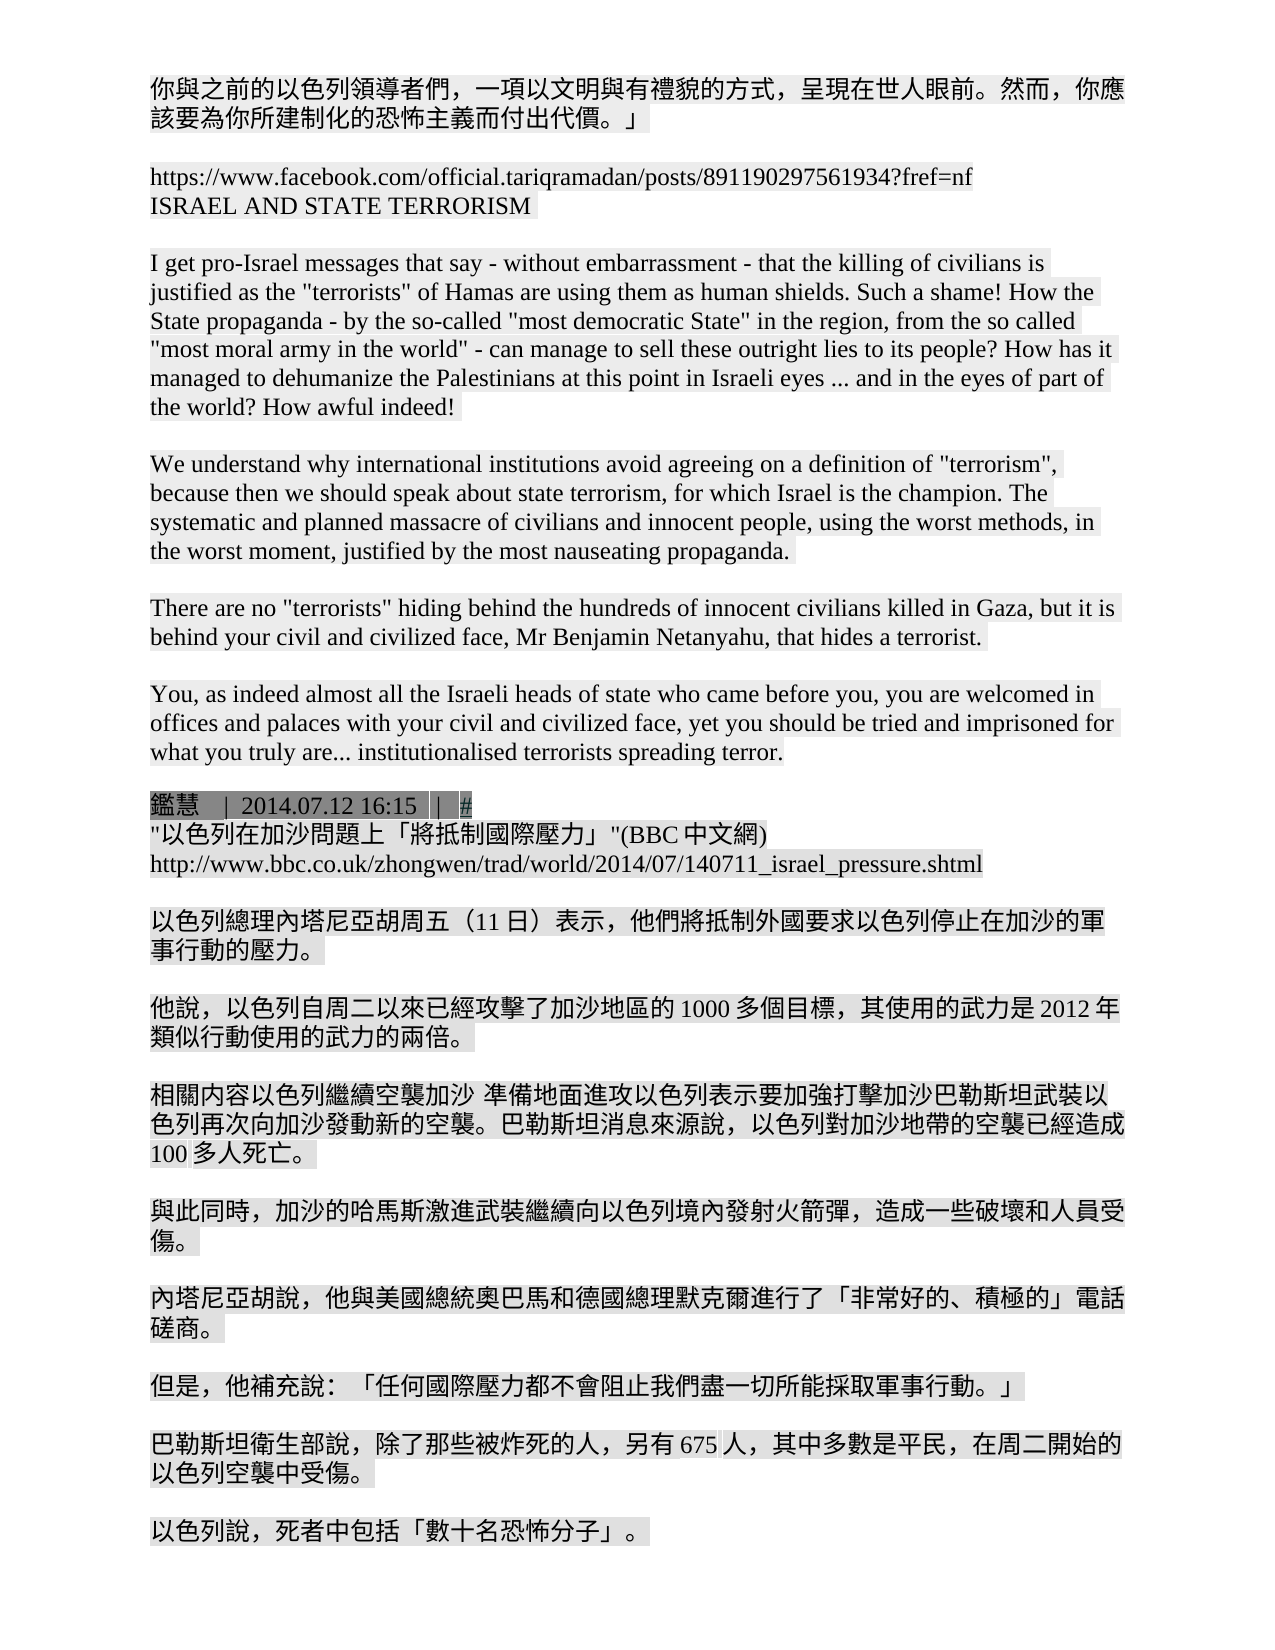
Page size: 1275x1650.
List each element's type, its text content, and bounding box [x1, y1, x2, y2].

text 鑑慧 | 2014.07.12 16:15 | # [150, 791, 1125, 820]
text 轉自 Abdullah in Taiwan 認識穆斯林與伊斯蘭議題之窗 【以巴安全合作困境】 該文提到巴勒斯坦當局(PA)與以色列建立安全夥伴關係的負面效應。如最近，在Hebron城市，抗議以色列的巴人群眾，遭到巴人安全部隊的逮捕與拘禁。巴人安全部隊幾乎是完全聽命於以色列，在巴人眼中，是一種叛徒的行為，為以色列佔領利益服務。但這些巴人官員說，不得不如此，因為這樣才能得到西方國家的援助，維繫巴勒斯坦當局的運作。 Abbas in firing line over security cooperation with Israel - See more at: http://www.middleeasteye.net/news/abbas-firing-line-over-security-cooperation-israel-1503644799#sthash.KPAz19fG.dpuf ============================== 【以色列電台訪問巴勒斯坦裔的國會議員Haneen Zoabi 】 在以色列轟炸加薩之前，以色列電台訪問Haneen Zoabi 。她是以色列國會中，少數巴勒斯坦人身份的議員。Zoabi指出，以色列從事恐怖主義，巴勒斯坦人是在佔領之下，爭取權利。但主播對此沒有回應，並試圖要Zoabi議員接受她的想法，要求她譴責巴勒斯坦人的恐怖活動。甚至還問Zoabi，「你怎麼不考慮離開以色列？」 訪問當中，主播說Zoabi是「以色列的民主價值」受益者。 Zoabi回應說：「我並沒有享受到以色列的民主價值。我反而受這個種族主義的民主制度所害，奪取我的家園。」 影片附有英文字幕（點選youtube右鍵字幕）。 https://www.youtube.com/watch?v=S8UqucganIk#t=10 ================================= 【以色列轟炸加薩之前，巴勒斯坦發生什麼事？ 】 https://www.youtube.com/watch?v=qHtJSyWK0zw#t=138 ================================== 【虛構的猶太民族 】 原來這本書已經翻譯成中文。 「作者在書中明確指出： 1、現代以色列人大多是以前猶太教徒的後裔，猶太教早期容納了非常多的非以色列人入教，而這些人成為了今天移居海外猶太人的主體。 2、而絕大多數古代以色列人並沒有從自己的土地上遷徙走，而是繼續居住在耶路撒冷附近，這些人構成了現代巴勒斯坦人的主體。 3、穆斯林入侵巴勒斯坦使原居此地的猶太人改信了伊斯蘭教。 所以，今天的假以色列人在殺血統意義上的真以色列人。」 http://www.books.com.tw/products/CN10923782 ===================================== 以色列在轟炸巴人房舍之前，會先發射未爆彈，藉此通知巴人，你可以撤離。但問題是，巴人撤離的時間只有短短58秒，不久真的炸彈就飛過來。 How far can you run in 58secs? The Israel Defense Forces claim that they give civilians a "tap on the roof" (i.e. launching a dud missile at them) before the actual explosive one, and that is enough notice for people to evacuate their homes. Are you up for an experiment? From at least a 3rd floor room, see if you can make it out of the building, AND clear a distance of 100metres to escape the explosive debris....you have 58 seconds... Footage from #Gaza, filmed by a neighbor ============================== 【以色列越炸加薩，哈馬斯的人氣越高 】 http://www.middleeasteye.net/news/rise-civilian-death-toll-gaza-brings-local-hamas-support-2069656509 ============================== BBC從來不會質疑的地方。 西方大型媒體與台灣小跟班媒體，將以巴衝突視為勢均力敵的兩方。但目前顯示的數據是，以色列死亡人數0。巴勒斯坦死亡人數121人。 https://www.facebook.com/Jonathan.Cook.journalist/posts/558632274245424 Israel's kill ratio currently stands at 121:0. Is there ever a point for Israelis when the ratio stops looking militarily justified and simply becomes shameful? ==================================== 牛津大學Tariq Ramadan教授的評論 （中文翻譯） 「以色列與國家恐怖主義 我收到來自支持以色列的訊息，他們毫不掩飾地認為，殺害巴勒斯坦平民是如此地合理，因為哈馬斯利用人民作為人肉盾牌。這是什麼道理！透過國家機器的宣傳，散播這種沒有根據的謊言，而且竟然還是來自這個號稱「中東地區最民主的國家」與「世界最有道義的軍隊」。從過去到現在，這個政權不斷在他們人民面前以及在世人面前，將巴勒斯坦人妖魔化。這是多麼可怕的事情！ 我們可以理解，為何國際組織沒有對「恐怖主義」的定義達成共識，因為如此一來，國家恐怖主義也必須放在定義之中，而這正是以色列所執行的。以色列使用最惡劣的方式，透過最令人噁心的國家機器宣傳，系統性的屠殺平民與無辜群眾。 在加薩，沒有「恐怖分子」躲在數百位遇害的平民背後，但是在以色列總理Benjamin Netanyahu的文明與有禮貌的面容後面，卻是隱藏了一名恐怖份子。 你與之前的以色列領導者們，一項以文明與有禮貌的方式，呈現在世人眼前。然而，你應該要為你所建制化的恐怖主義而付出代價。」 https://www.facebook.com/official.tariqramadan/posts/891190297561934?fref=nf ISRAEL AND STATE TERRORISM I get pro-Israel messages that say - without embarrassment - that the killing of civilians is justified as the "terrorists" of Hamas are using them as human shields. Such a shame! How the State propaganda - by the so-called "most democratic State" in the region, from the so called "most moral army in the world" - can manage to sell these outright lies to its people? How has it managed to dehumanize the Palestinians at this point in Israeli eyes ... and in the eyes of part of the world? How awful indeed! We understand why international institutions avoid agreeing on a definition of "terrorism", because then we should speak about state terrorism, for which Israel is the champion. The systematic and planned massacre of civilians and innocent people, using the worst methods, in the worst moment, justified by the most nauseating propaganda. There are no "terrorists" hiding behind the hundreds of innocent civilians killed in Gaza, but it is behind your civil and civilized face, Mr Benjamin Netanyahu, that hides a terrorist. You, as indeed almost all the Israeli heads of state who came before you, you are welcomed in offices and palaces with your civil and civilized face, yet you should be tried and imprisoned for what you truly are... institutionalised terrorists spreading terror. [150, 75, 1125, 766]
text "以色列在加沙問題上「將抵制國際壓力」"(BBC中文網) http://www.bbc.co.uk/zhongwen/trad/world/2014/07/140711_israel_pressure.shtml 以色列總理內塔尼亞胡周五（11日）表示，他們將抵制外國要求以色列停止在加沙的軍事行動的壓力。 他說，以色列自周二以來已經攻擊了加沙地區的1000多個目標，其使用的武力是2012年類似行動使用的武力的兩倍。 相關内容以色列繼續空襲加沙 凖備地面進攻以色列表示要加強打擊加沙巴勒斯坦武裝以色列再次向加沙發動新的空襲。巴勒斯坦消息來源說，以色列對加沙地帶的空襲已經造成100多人死亡。 與此同時，加沙的哈馬斯激進武裝繼續向以色列境內發射火箭彈，造成一些破壞和人員受傷。 內塔尼亞胡說，他與美國總統奧巴馬和德國總理默克爾進行了「非常好的、積極的」電話磋商。 但是，他補充說：「任何國際壓力都不會阻止我們盡一切所能採取軍事行動。」 巴勒斯坦衛生部說，除了那些被炸死的人，另有675人，其中多數是平民，在周二開始的以色列空襲中受傷。 以色列說，死者中包括「數十名恐怖分子」。 [150, 820, 1125, 1575]
